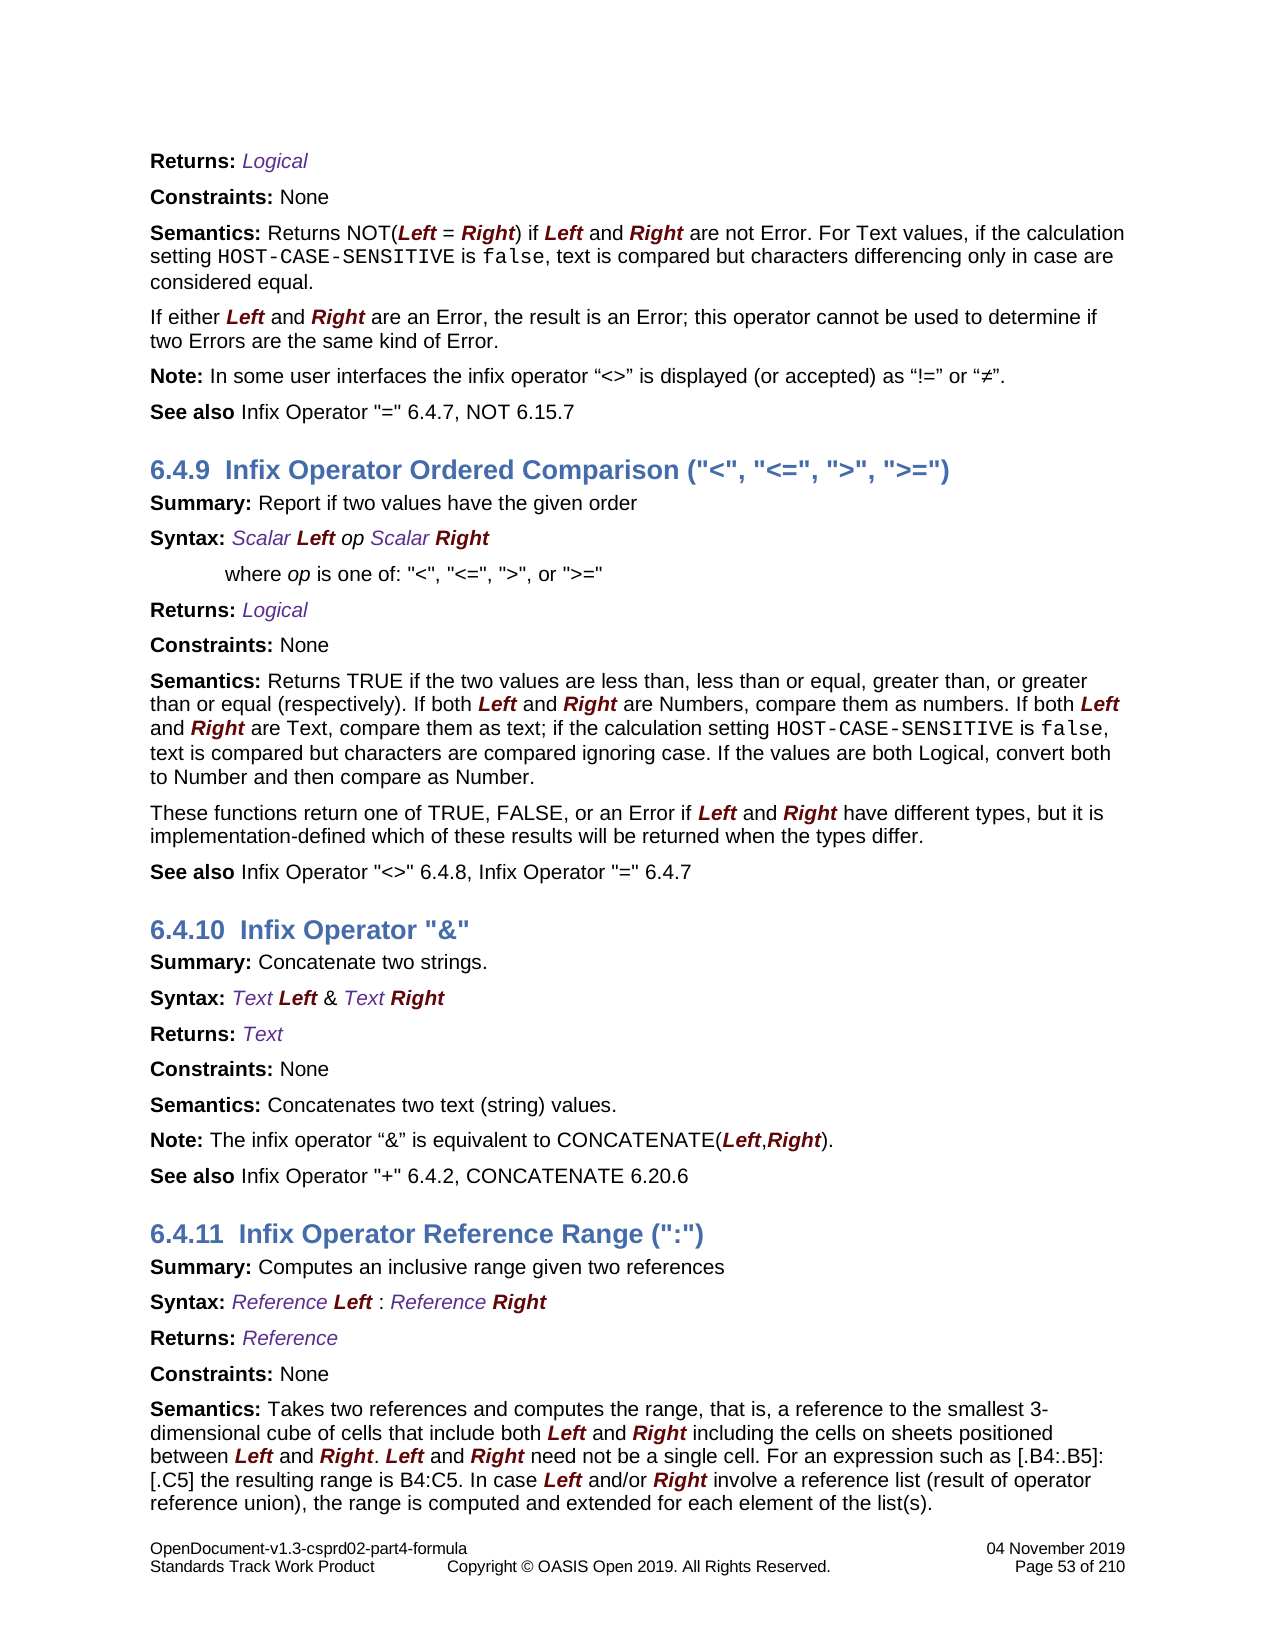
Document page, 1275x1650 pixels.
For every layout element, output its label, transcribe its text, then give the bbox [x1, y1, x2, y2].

text Syntax: Reference Left : Reference Right [150, 1291, 1125, 1314]
text Constraints: None [150, 1058, 1125, 1081]
text Syntax: Scalar Left op Scalar Right [150, 527, 1125, 550]
text Note: The infix operator “&” is equivalent to CONCATENATE(Left,Right). [150, 1129, 1125, 1152]
text If either Left and Right are an Error, the result is an Error; this operator cannot be used to determine if two Errors are the same kind of Error. [150, 306, 1125, 353]
text Semantics: Returns NOT(Left = Right) if Left and Right are not Error. For Text values, if the calculation setting HOST-CASE-SENSITIVE is false, text is compared but characters differencing only in case are considered equal. [150, 221, 1125, 294]
text Semantics: Returns TRUE if the two values are less than, less than or equal, greater than, or greater than or equal (respectively). If both Left and Right are Numbers, compare them as numbers. If both Left and Right are Text, compare them as text; if the calculation setting HOST-CASE-SENSITIVE is false, text is compared but characters are compared ignoring case. If the values are both Logical, convert both to Number and then compare as Number. [150, 669, 1125, 789]
text These functions return one of TRUE, FALSE, or an Error if Left and Right have different types, but it is implementation-defined which of these results will be returned when the types differ. [150, 801, 1125, 848]
subtitle Infix Operator Ordered Comparison ("<", "<=", ">", ">=") [150, 455, 1125, 485]
text Syntax: Text Left & Text Right [150, 986, 1125, 1010]
text Semantics: Takes two references and computes the range, that is, a reference to the smallest 3-dimensional cube of cells that include both Left and Right including the cells on sheets positioned between Left and Right. Left and Right need not be a single cell. For an expression such as [.B4:.B5]:[.C5] the resulting range is B4:C5. In case Left and/or Right involve a reference list (result of operator reference union), the range is computed and extended for each element of the list(s). [150, 1398, 1125, 1515]
text Constraints: None [150, 1362, 1125, 1386]
text Constraints: None [150, 634, 1125, 657]
text See also Infix Operator "+" 6.4.2, CONCATENATE 6.20.6 [150, 1164, 1125, 1188]
text Constraints: None [150, 186, 1125, 209]
text where op is one of: "<", "<=", ">", or ">=" [150, 562, 1125, 586]
text Note: In some user interfaces the infix operator “<>” is displayed (or accepted) as “!=” or “≠”. [150, 365, 1125, 388]
text Returns: Logical [150, 150, 1125, 173]
text Summary: Report if two values have the given order [150, 491, 1125, 515]
text Semantics: Concatenates two text (string) values. [150, 1093, 1125, 1117]
text Summary: Concatenate two strings. [150, 951, 1125, 974]
text See also Infix Operator "<>" 6.4.8, Infix Operator "=" 6.4.7 [150, 860, 1125, 884]
subtitle Infix Operator Reference Range (":") [150, 1219, 1125, 1249]
text Returns: Reference [150, 1326, 1125, 1350]
text Summary: Computes an inclusive range given two references [150, 1255, 1125, 1279]
subtitle Infix Operator "&" [150, 915, 1125, 945]
text See also Infix Operator "=" 6.4.7, NOT 6.15.7 [150, 401, 1125, 424]
text Returns: Text [150, 1022, 1125, 1046]
text Returns: Logical [150, 598, 1125, 622]
